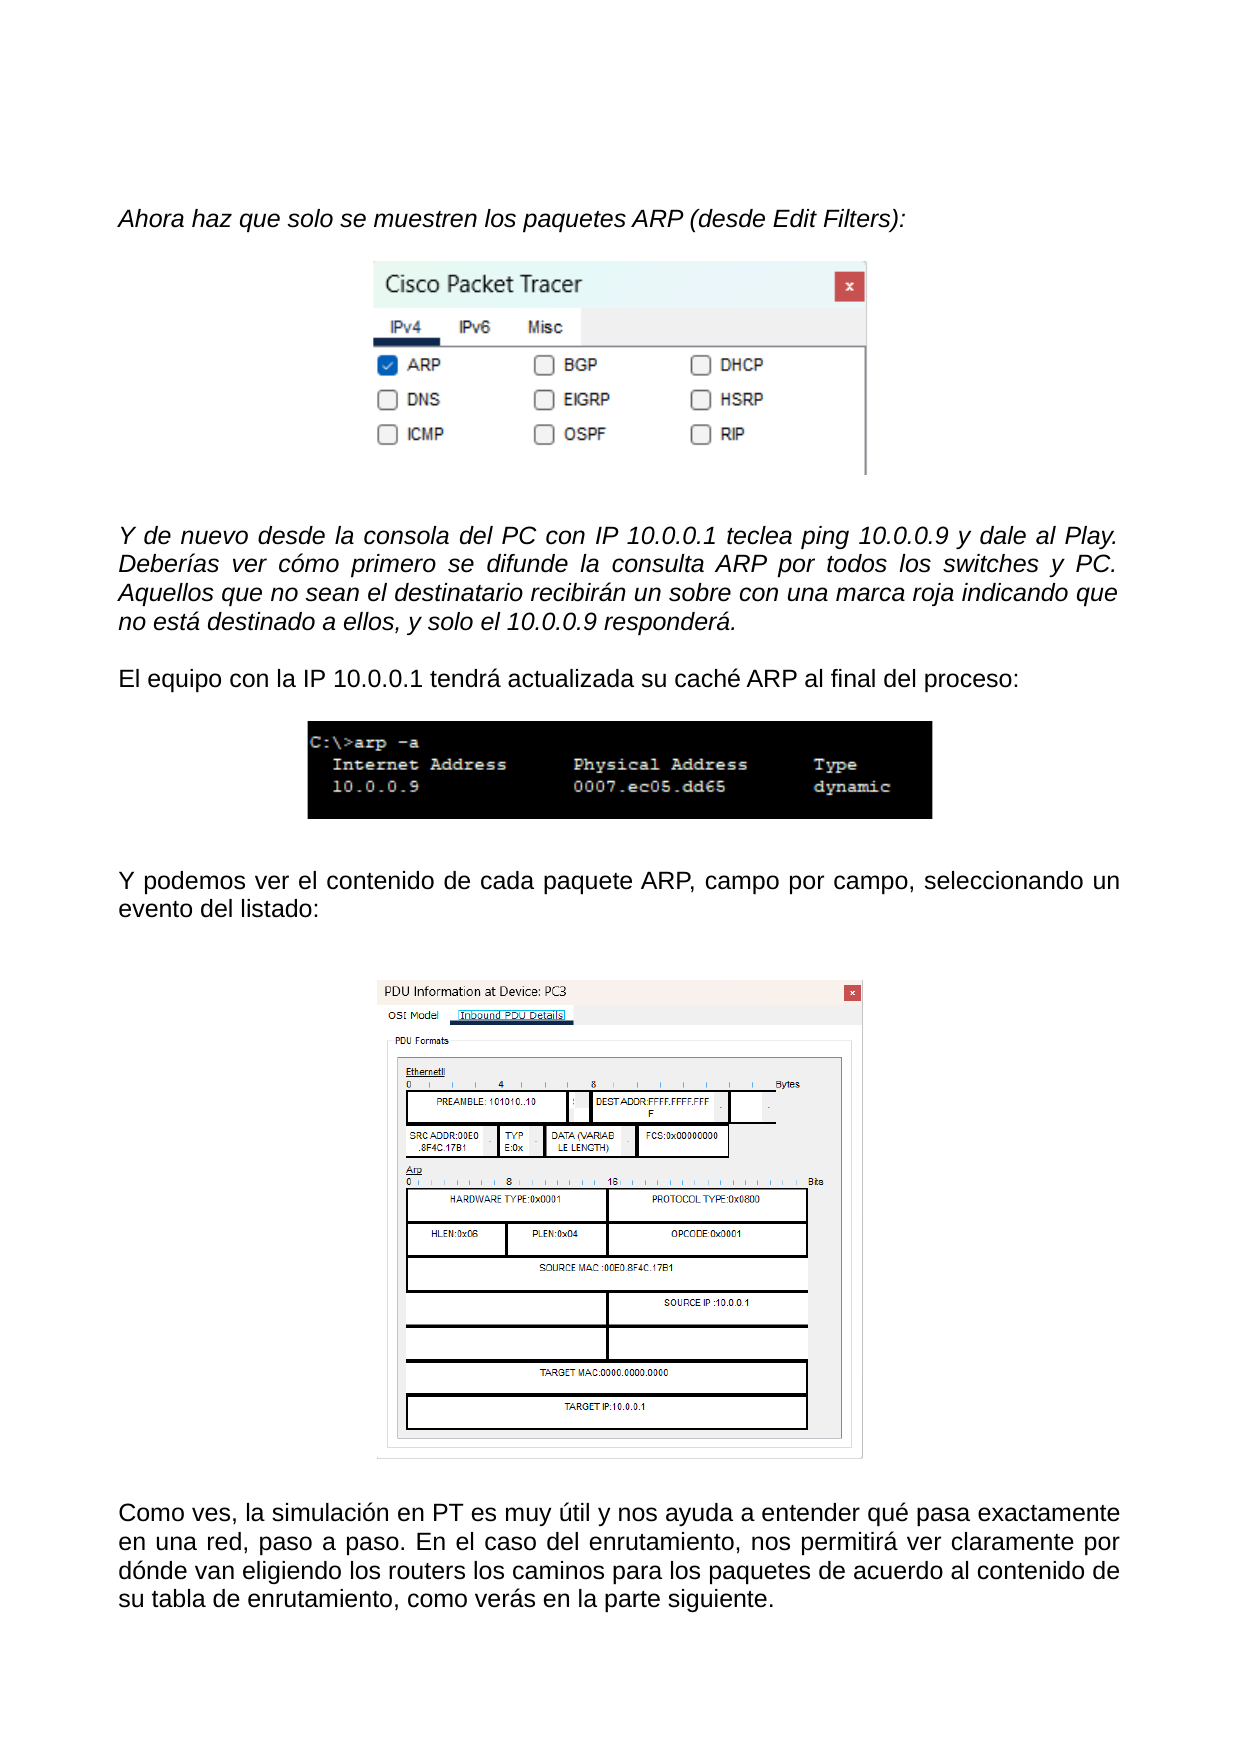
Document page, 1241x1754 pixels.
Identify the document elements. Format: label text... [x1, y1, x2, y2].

picture [307, 721, 933, 819]
text El equipo con la IP 10.0.0.1 tendrá actualizada su caché ARP al final del proceso: [118, 664, 1122, 693]
text Y podemos ver el contenido de cada paquete ARP, campo por campo, seleccionando un evento del listado: [118, 866, 1122, 923]
text Como ves, la simulación en PT es muy útil y nos ayuda a entender qué pasa exactamente en una red, paso a paso. En el caso del enrutamiento, nos permitirá ver claramente por dónde van eligiendo los routers los caminos para los paquetes de acuerdo al contenido de su tabla de enrutamiento, como verás en la parte siguiente. [118, 1498, 1122, 1613]
picture [377, 980, 864, 1459]
picture [373, 261, 868, 475]
text Ahora haz que solo se muestren los paquetes ARP (desde Edit Filters): [118, 204, 1122, 233]
text Y de nuevo desde la consola del PC con IP 10.0.0.1 teclea ping 10.0.0.9 y dale al Play. Deberías ver cómo primero se difunde la consulta ARP por todos los switches y PC. Aquellos que no sean el destinatario recibirán un sobre con una marca roja indicando que no está destinado a ellos, y solo el 10.0.0.9 responderá. [118, 521, 1122, 636]
